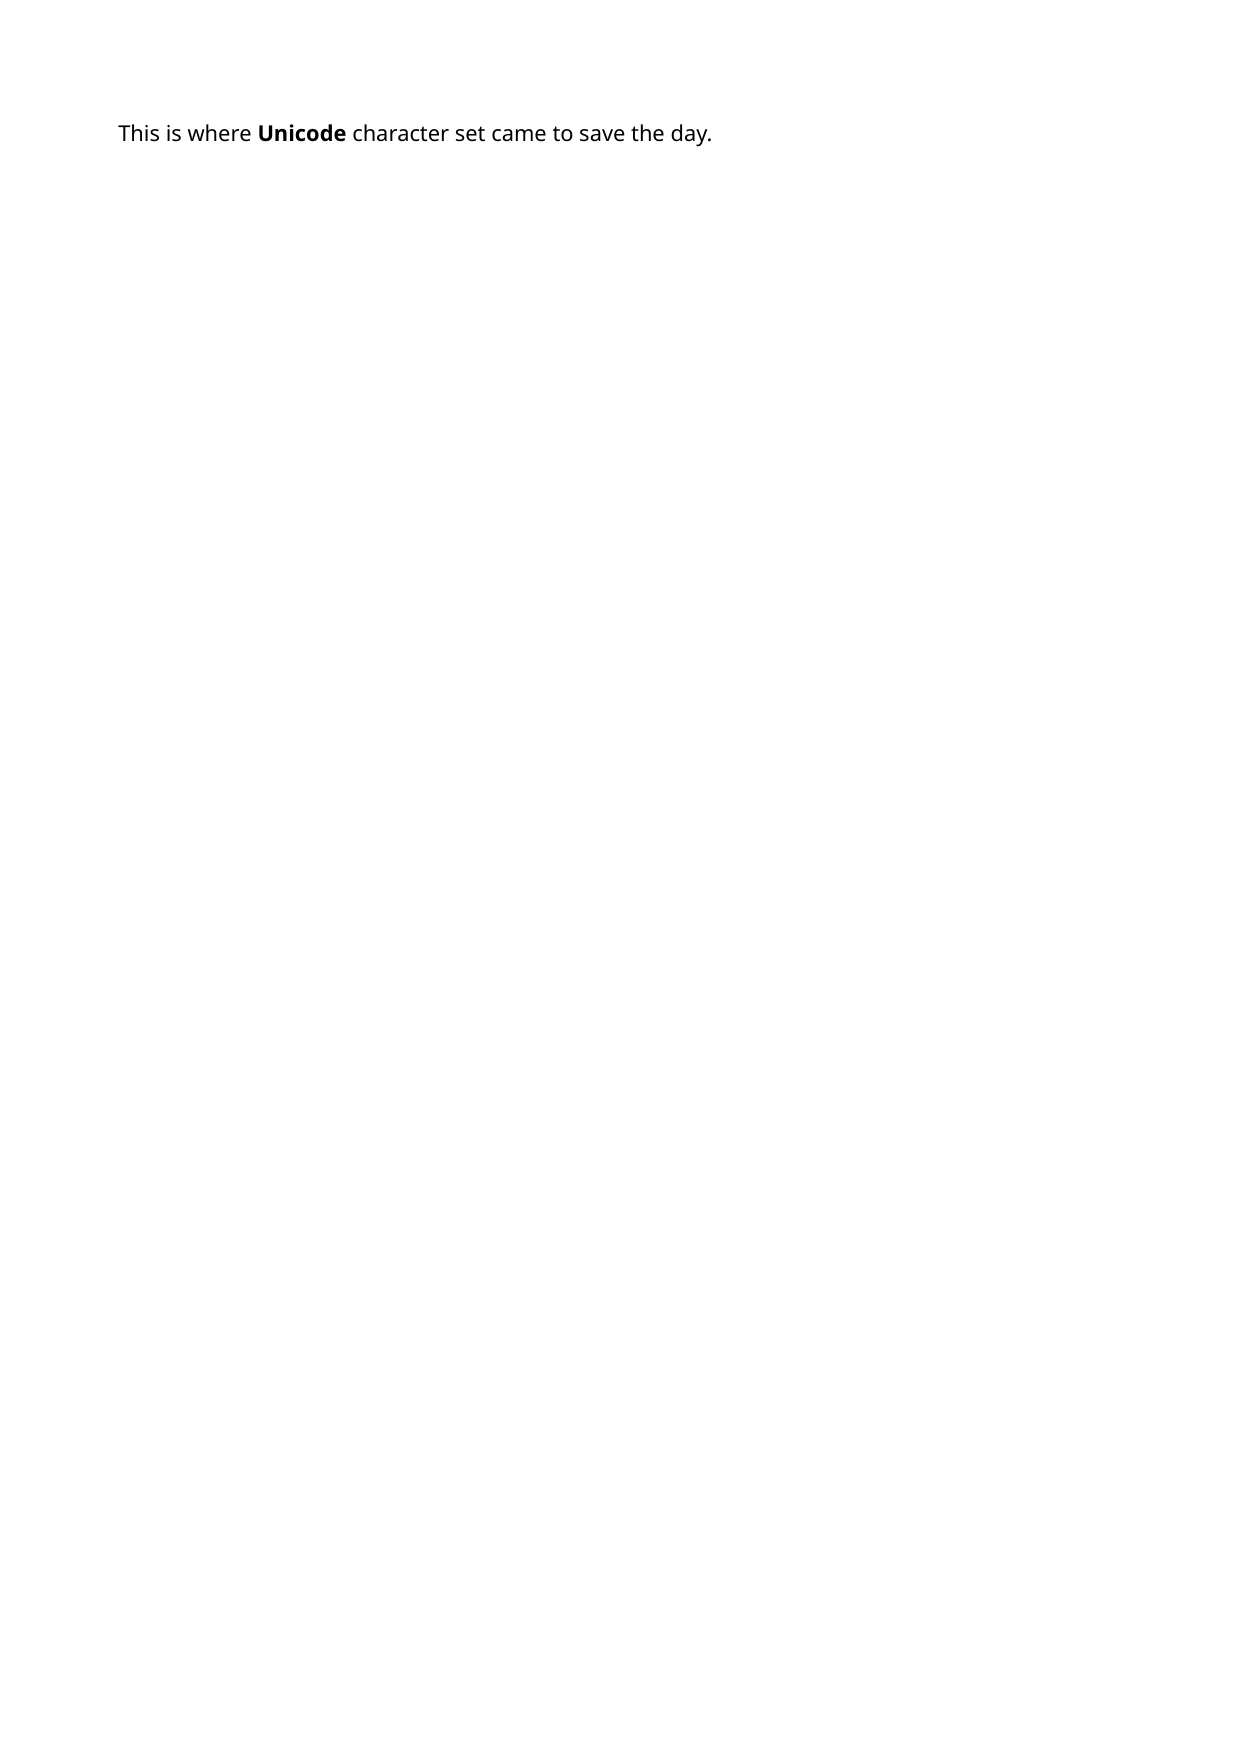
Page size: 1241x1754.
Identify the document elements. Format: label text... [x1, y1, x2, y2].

text This is where Unicode character set came to save the day. [118, 118, 1122, 148]
